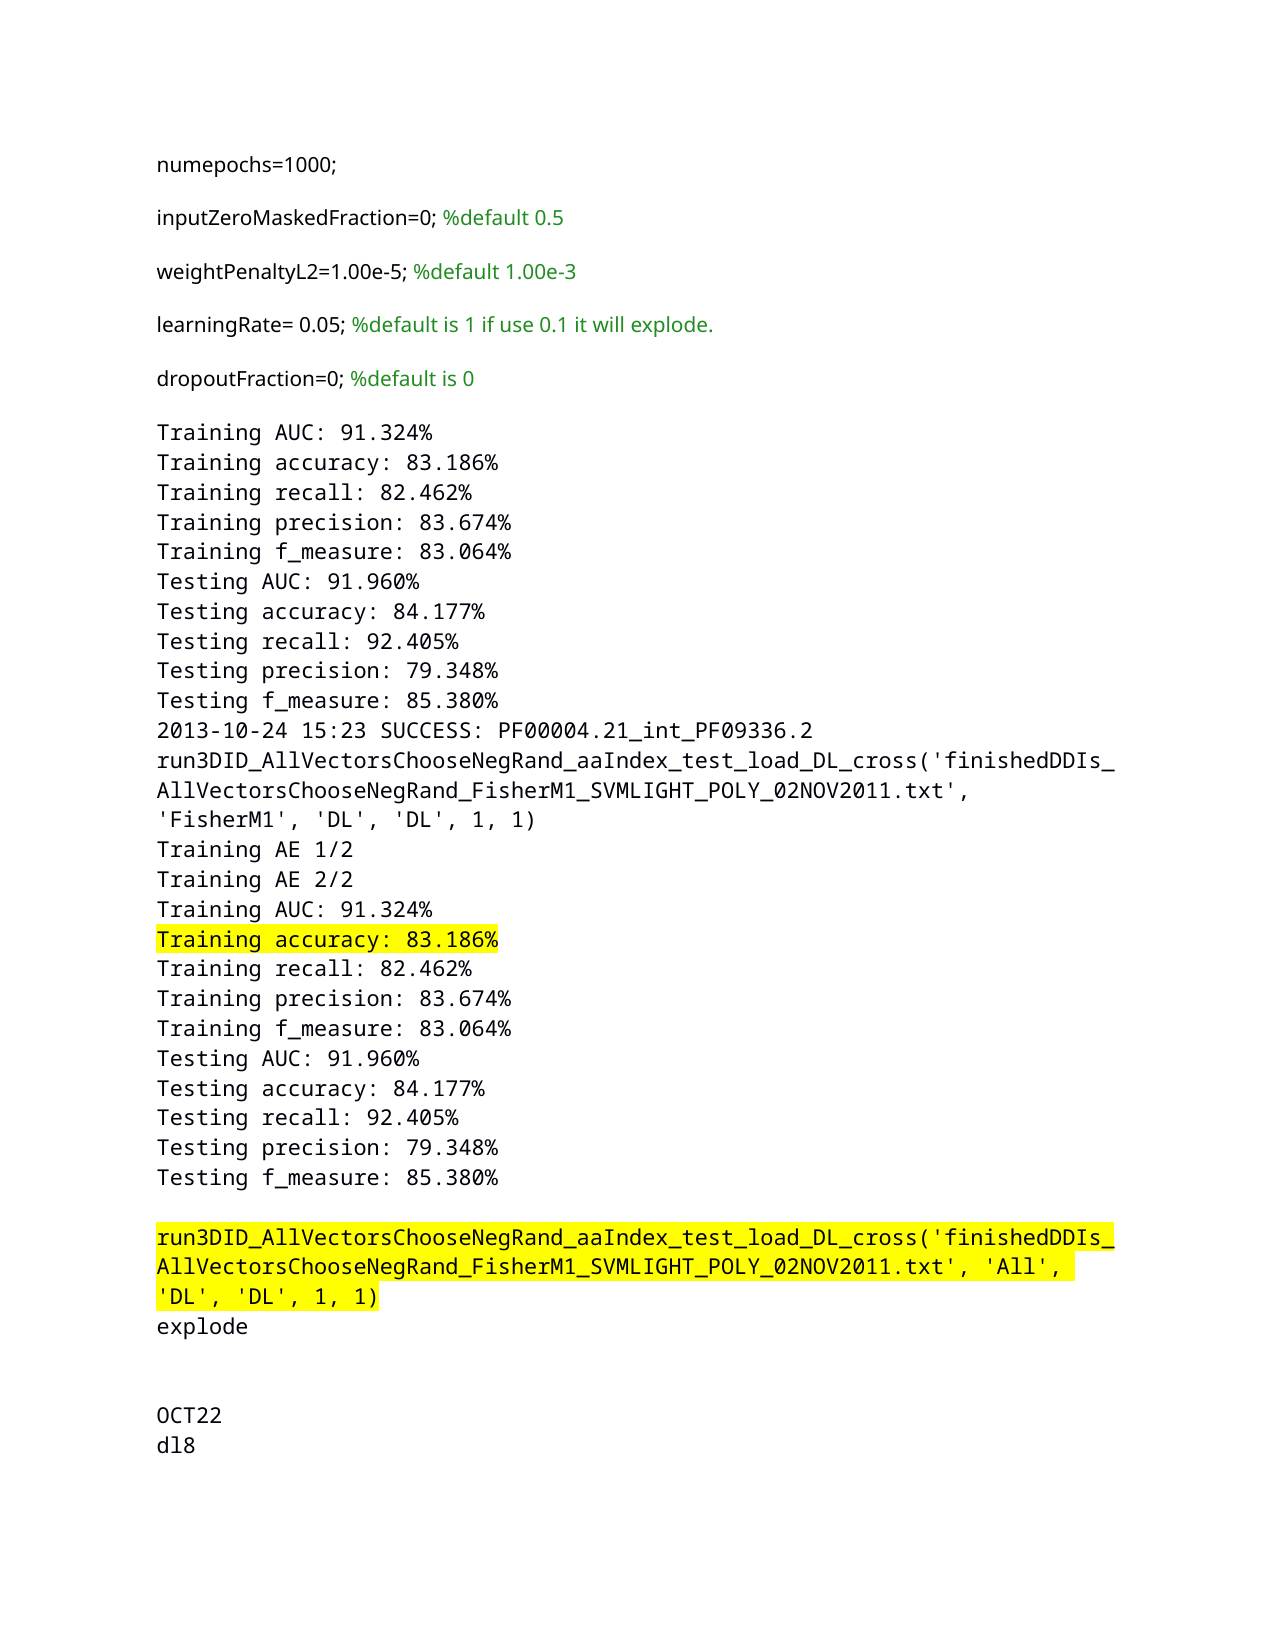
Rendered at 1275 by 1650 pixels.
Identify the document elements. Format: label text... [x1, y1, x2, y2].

text weightPenaltyL2=1.00e-5; %default 1.00e-3 [156, 257, 1118, 285]
text inputZeroMaskedFraction=0; %default 0.5 [156, 203, 1118, 232]
text Testing f_measure: 85.380% [156, 685, 1118, 715]
text Testing recall: 92.405% [156, 626, 1118, 656]
text Training AUC: 91.324% [156, 417, 1118, 447]
text Training AE 1/2 [156, 834, 1118, 864]
text Testing accuracy: 84.177% [156, 1073, 1118, 1102]
text Training accuracy: 83.186% [156, 924, 1118, 953]
text 2013-10-24 15:23 SUCCESS: PF00004.21_int_PF09336.2 [156, 715, 1118, 745]
text OCT22 [156, 1400, 1118, 1430]
text Testing AUC: 91.960% [156, 566, 1118, 596]
text run3DID_AllVectorsChooseNegRand_aaIndex_test_load_DL_cross('finishedDDIs_AllVectorsChooseNegRand_FisherM1_SVMLIGHT_POLY_02NOV2011.txt', 'All', 'DL', 'DL', 1, 1) [156, 1222, 1118, 1311]
text Testing f_measure: 85.380% [156, 1162, 1118, 1192]
text Testing recall: 92.405% [156, 1102, 1118, 1132]
text explode [156, 1311, 1118, 1341]
text Training accuracy: 83.186% [156, 447, 1118, 477]
text Training AE 2/2 [156, 864, 1118, 894]
text dl8 [156, 1430, 1118, 1460]
text Testing accuracy: 84.177% [156, 596, 1118, 626]
text Training precision: 83.674% [156, 507, 1118, 536]
text Training f_measure: 83.064% [156, 536, 1118, 566]
text run3DID_AllVectorsChooseNegRand_aaIndex_test_load_DL_cross('finishedDDIs_AllVectorsChooseNegRand_FisherM1_SVMLIGHT_POLY_02NOV2011.txt', 'FisherM1', 'DL', 'DL', 1, 1) [156, 745, 1118, 834]
text dropoutFraction=0; %default is 0 [156, 364, 1118, 392]
text Training recall: 82.462% [156, 953, 1118, 983]
text Training AUC: 91.324% [156, 894, 1118, 924]
text Testing AUC: 91.960% [156, 1043, 1118, 1073]
text learningRate= 0.05; %default is 1 if use 0.1 it will explode. [156, 310, 1118, 339]
text Testing precision: 79.348% [156, 656, 1118, 685]
text Training recall: 82.462% [156, 477, 1118, 507]
text Training f_measure: 83.064% [156, 1013, 1118, 1043]
text numepochs=1000; [156, 150, 1118, 178]
text Testing precision: 79.348% [156, 1132, 1118, 1162]
text Training precision: 83.674% [156, 983, 1118, 1013]
